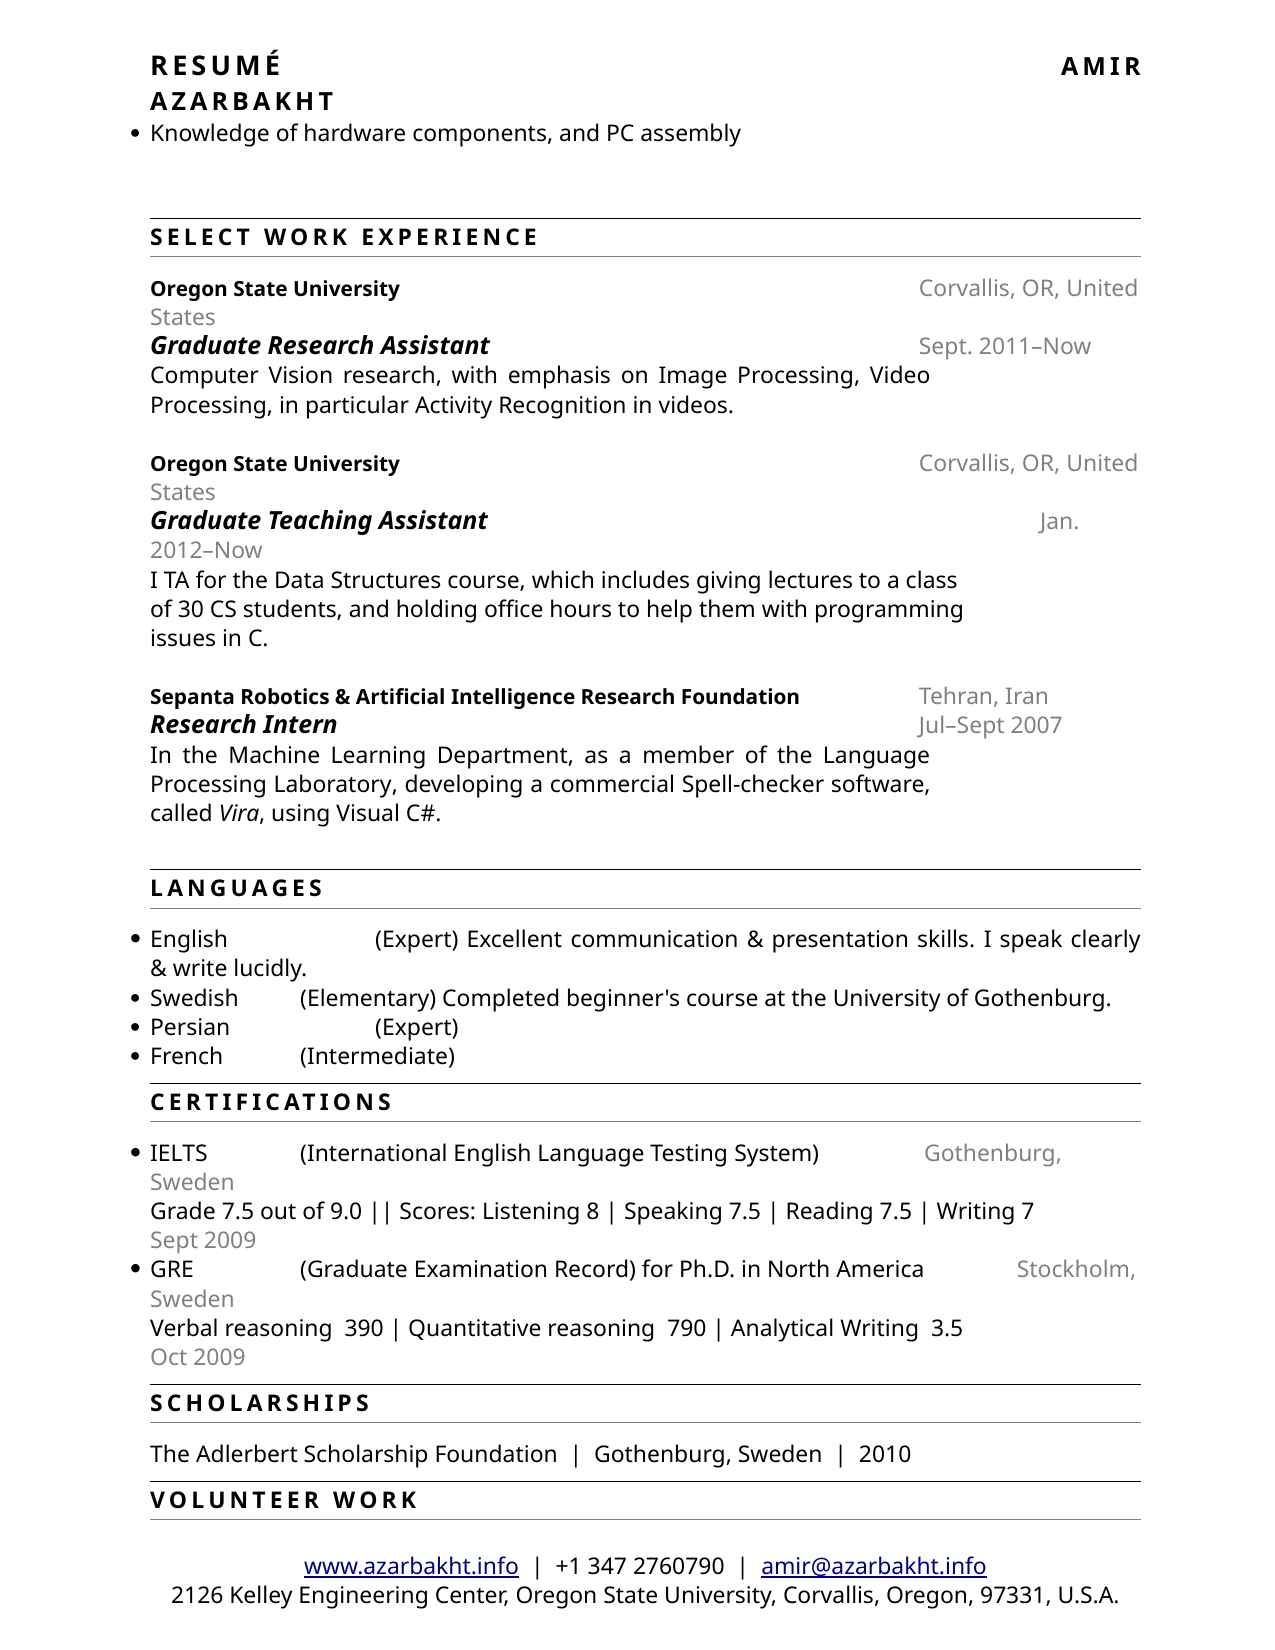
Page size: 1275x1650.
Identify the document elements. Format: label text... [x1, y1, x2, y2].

text CERTIFICATIONS [150, 1084, 1141, 1121]
text VOLUNTEER WORK [150, 1482, 1141, 1519]
text LANGUAGES [150, 870, 1141, 908]
text In the Machine Learning Department, as a member of the Language Processing Laboratory, developing a commercial Spell-checker software, called Vira, using Visual C#. [150, 740, 931, 827]
list Persian (Expert) [131, 1012, 1141, 1041]
text SCHOLARSHIPS [150, 1385, 1141, 1422]
text Sepanta Robotics & Artificial Intelligence Research Foundation Tehran, Iran [150, 681, 1223, 711]
list French (Intermediate) [131, 1041, 1141, 1070]
list English (Expert) Excellent communication & presentation skills. I speak clearly & write lucidly. [131, 924, 1141, 983]
list GRE (Graduate Examination Record) for Ph.D. in North America Stockholm, Sweden Verbal reasoning 390 | Quantitative reasoning 790 | Analytical Writing 3.5 Oct 2009 [131, 1254, 1141, 1371]
text The Adlerbert Scholarship Foundation | Gothenburg, Sweden | 2010 [131, 1439, 1141, 1468]
text Graduate Research Assistant Sept. 2011–Now [150, 331, 1141, 361]
text Oregon State University Corvallis, OR, United States [150, 273, 1203, 331]
text Graduate Teaching Assistant Jan. 2012–Now [150, 506, 1142, 565]
text Computer Vision research, with emphasis on Image Processing, Video Processing, in particular Activity Recognition in videos. [150, 361, 931, 419]
list Swedish (Elementary) Completed beginner's course at the University of Gothenburg. [131, 983, 1141, 1012]
text Research Intern Jul–Sept 2007 [150, 711, 1141, 740]
text I TA for the Data Structures course, which includes giving lectures to a class of 30 CS students, and holding office hours to help them with programming issues in C. [150, 565, 975, 652]
list Knowledge of hardware components, and PC assembly [131, 118, 1141, 147]
text SELECT WORK EXPERIENCE [150, 219, 1141, 256]
text Oregon State University Corvallis, OR, United States [150, 448, 1209, 506]
list IELTS (International English Language Testing System) Gothenburg, Sweden Grade 7.5 out of 9.0 || Scores: Listening 8 | Speaking 7.5 | Reading 7.5 | Writing 7 Sept 2009 [131, 1138, 1141, 1254]
